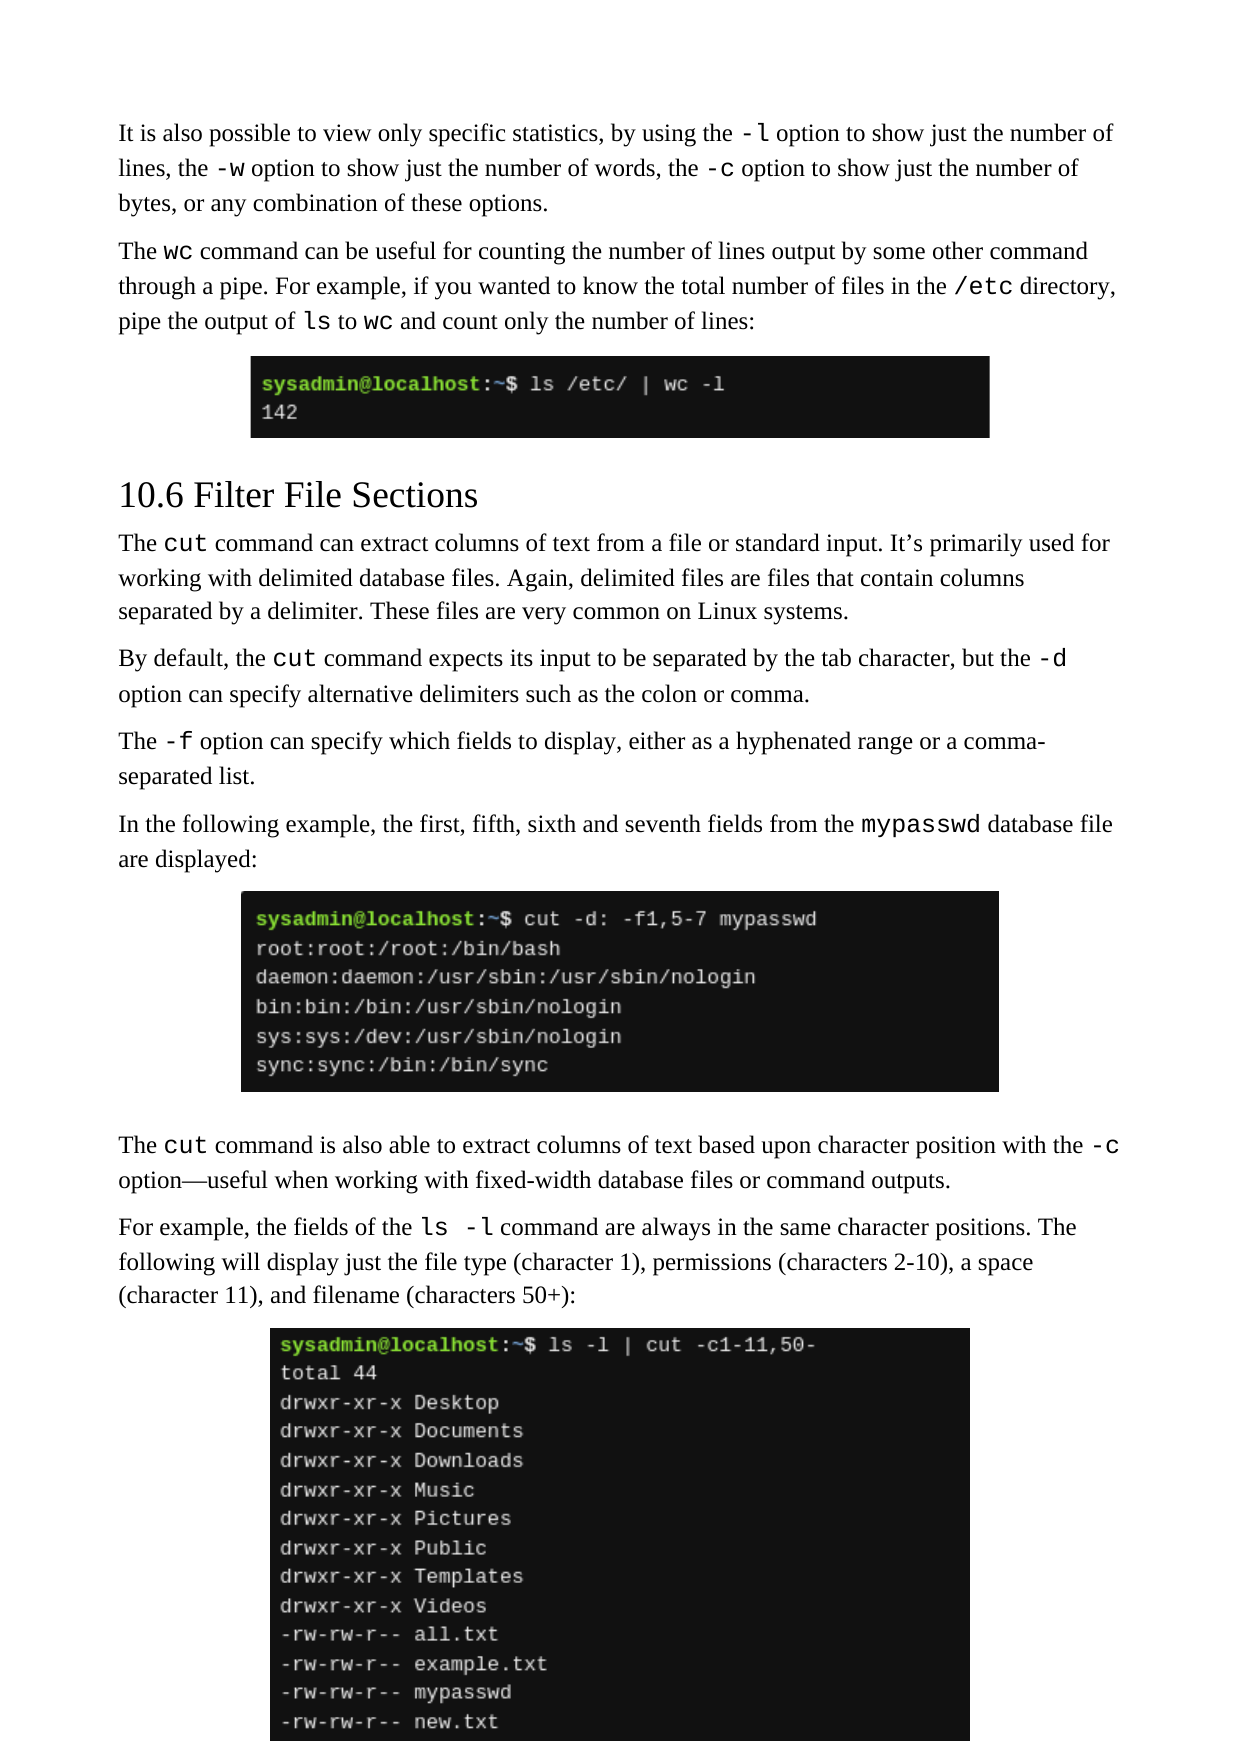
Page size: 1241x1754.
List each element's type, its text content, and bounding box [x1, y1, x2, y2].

text It is also possible to view only specific statistics, by using the -l option to show just the number of lines, the -w option to show just the number of words, the -c option to show just the number of bytes, or any combination of these options. [118, 118, 1122, 217]
text The -f option can specify which fields to display, either as a hyphenated range or a comma-separated list. [118, 726, 1122, 790]
subtitle 10.6 Filter File Sections [118, 472, 1122, 515]
text By default, the cut command expects its input to be separated by the tab character, but the -d option can specify alternative delimiters such as the colon or comma. [118, 643, 1122, 707]
text The wc command can be useful for counting the number of lines output by some other command through a pipe. For example, if you wanted to know the total number of files in the /etc directory, pipe the output of ls to wc and count only the number of lines: [118, 236, 1122, 337]
picture [270, 1328, 970, 1741]
text For example, the fields of the ls -l command are always in the same character positions. The following will display just the file type (character 1), permissions (characters 2-10), a space (character 11), and filename (characters 50+): [118, 1212, 1122, 1309]
text The cut command is also able to extract columns of text based upon character position with the -c option—useful when working with fixed-width database files or command outputs. [118, 1130, 1122, 1193]
text The cut command can extract columns of text from a file or standard input. It’s primarily used for working with delimited database files. Again, delimited files are files that contain columns separated by a delimiter. These files are very common on Linux systems. [118, 528, 1122, 625]
text In the following example, the first, fifth, sixth and seventh fields from the mypasswd database file are displayed: [118, 809, 1122, 873]
picture [250, 356, 990, 438]
picture [241, 891, 999, 1092]
